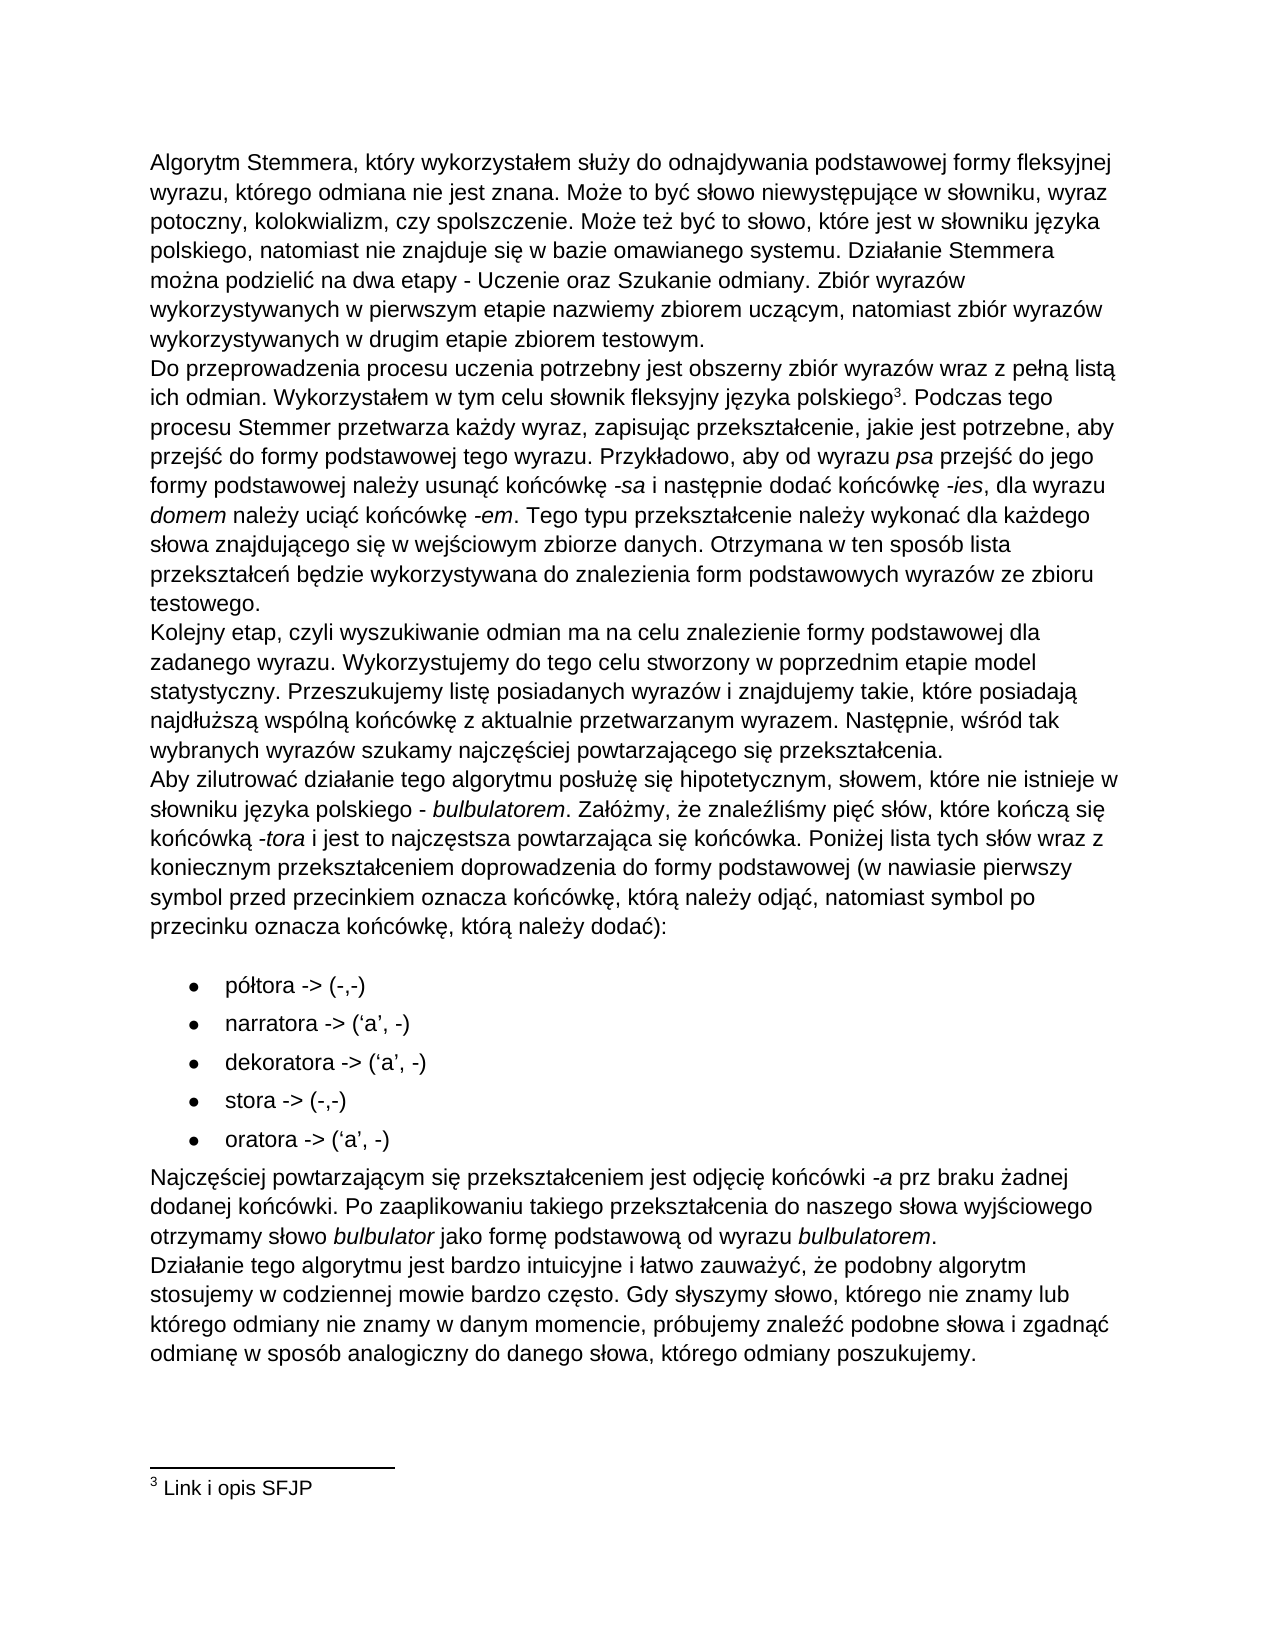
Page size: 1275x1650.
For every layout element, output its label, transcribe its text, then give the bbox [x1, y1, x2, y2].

list dekoratora -> (‘a’, -) [187, 1049, 1125, 1075]
text Kolejny etap, czyli wyszukiwanie odmian ma na celu znalezienie formy podstawowej dla zadanego wyrazu. Wykorzystujemy do tego celu stworzony w poprzednim etapie model statystyczny. Przeszukujemy listę posiadanych wyrazów i znajdujemy takie, które posiadają najdłuższą wspólną końcówkę z aktualnie przetwarzanym wyrazem. Następnie, wśród tak wybranych wyrazów szukamy najczęściej powtarzającego się przekształcenia. [150, 620, 1125, 763]
list stora -> (-,-) [187, 1088, 1125, 1113]
text Link i opis SFJP [150, 1474, 1125, 1500]
text Aby zilutrować działanie tego algorytmu posłużę się hipotetycznym, słowem, które nie istnieje w słowniku języka polskiego - bulbulatorem. Załóżmy, że znaleźliśmy pięć słów, które kończą się końcówką -tora i jest to najczęstsza powtarzająca się końcówka. Poniżej lista tych słów wraz z koniecznym przekształceniem doprowadzenia do formy podstawowej (w nawiasie pierwszy symbol przed przecinkiem oznacza końcówkę, którą należy odjąć, natomiast symbol po przecinku oznacza końcówkę, którą należy dodać): [150, 767, 1125, 939]
text Do przeprowadzenia procesu uczenia potrzebny jest obszerny zbiór wyrazów wraz z pełną listą ich odmian. Wykorzystałem w tym celu słownik fleksyjny języka polskiego. Podczas tego procesu Stemmer przetwarza każdy wyraz, zapisując przekształcenie, jakie jest potrzebne, aby przejść do formy podstawowej tego wyrazu. Przykładowo, aby od wyrazu psa przejść do jego formy podstawowej należy usunąć końcówkę -sa i następnie dodać końcówkę -ies, dla wyrazu domem należy uciąć końcówkę -em. Tego typu przekształcenie należy wykonać dla każdego słowa znajdującego się w wejściowym zbiorze danych. Otrzymana w ten sposób lista przekształceń będzie wykorzystywana do znalezienia form podstawowych wyrazów ze zbioru testowego. [150, 356, 1125, 616]
text Działanie tego algorytmu jest bardzo intuicyjne i łatwo zauważyć, że podobny algorytm stosujemy w codziennej mowie bardzo często. Gdy słyszymy słowo, którego nie znamy lub którego odmiany nie znamy w danym momencie, próbujemy znaleźć podobne słowa i zgadnąć odmianę w sposób analogiczny do danego słowa, którego odmiany poszukujemy. [150, 1253, 1125, 1367]
text Algorytm Stemmera, który wykorzystałem służy do odnajdywania podstawowej formy fleksyjnej wyrazu, którego odmiana nie jest znana. Może to być słowo niewystępujące w słowniku, wyraz potoczny, kolokwializm, czy spolszczenie. Może też być to słowo, które jest w słowniku języka polskiego, natomiast nie znajduje się w bazie omawianego systemu. Działanie Stemmera można podzielić na dwa etapy - Uczenie oraz Szukanie odmiany. Zbiór wyrazów wykorzystywanych w pierwszym etapie nazwiemy zbiorem uczącym, natomiast zbiór wyrazów wykorzystywanych w drugim etapie zbiorem testowym. [150, 150, 1125, 352]
list narratora -> (‘a’, -) [187, 1011, 1125, 1037]
list oratora -> (‘a’, -) [187, 1126, 1125, 1152]
text Najczęściej powtarzającym się przekształceniem jest odjęcię końcówki -a prz braku żadnej dodanej końcówki. Po zaaplikowaniu takiego przekształcenia do naszego słowa wyjściowego otrzymamy słowo bulbulator jako formę podstawową od wyrazu bulbulatorem. [150, 1165, 1125, 1249]
list półtora -> (-,-) [187, 972, 1125, 998]
